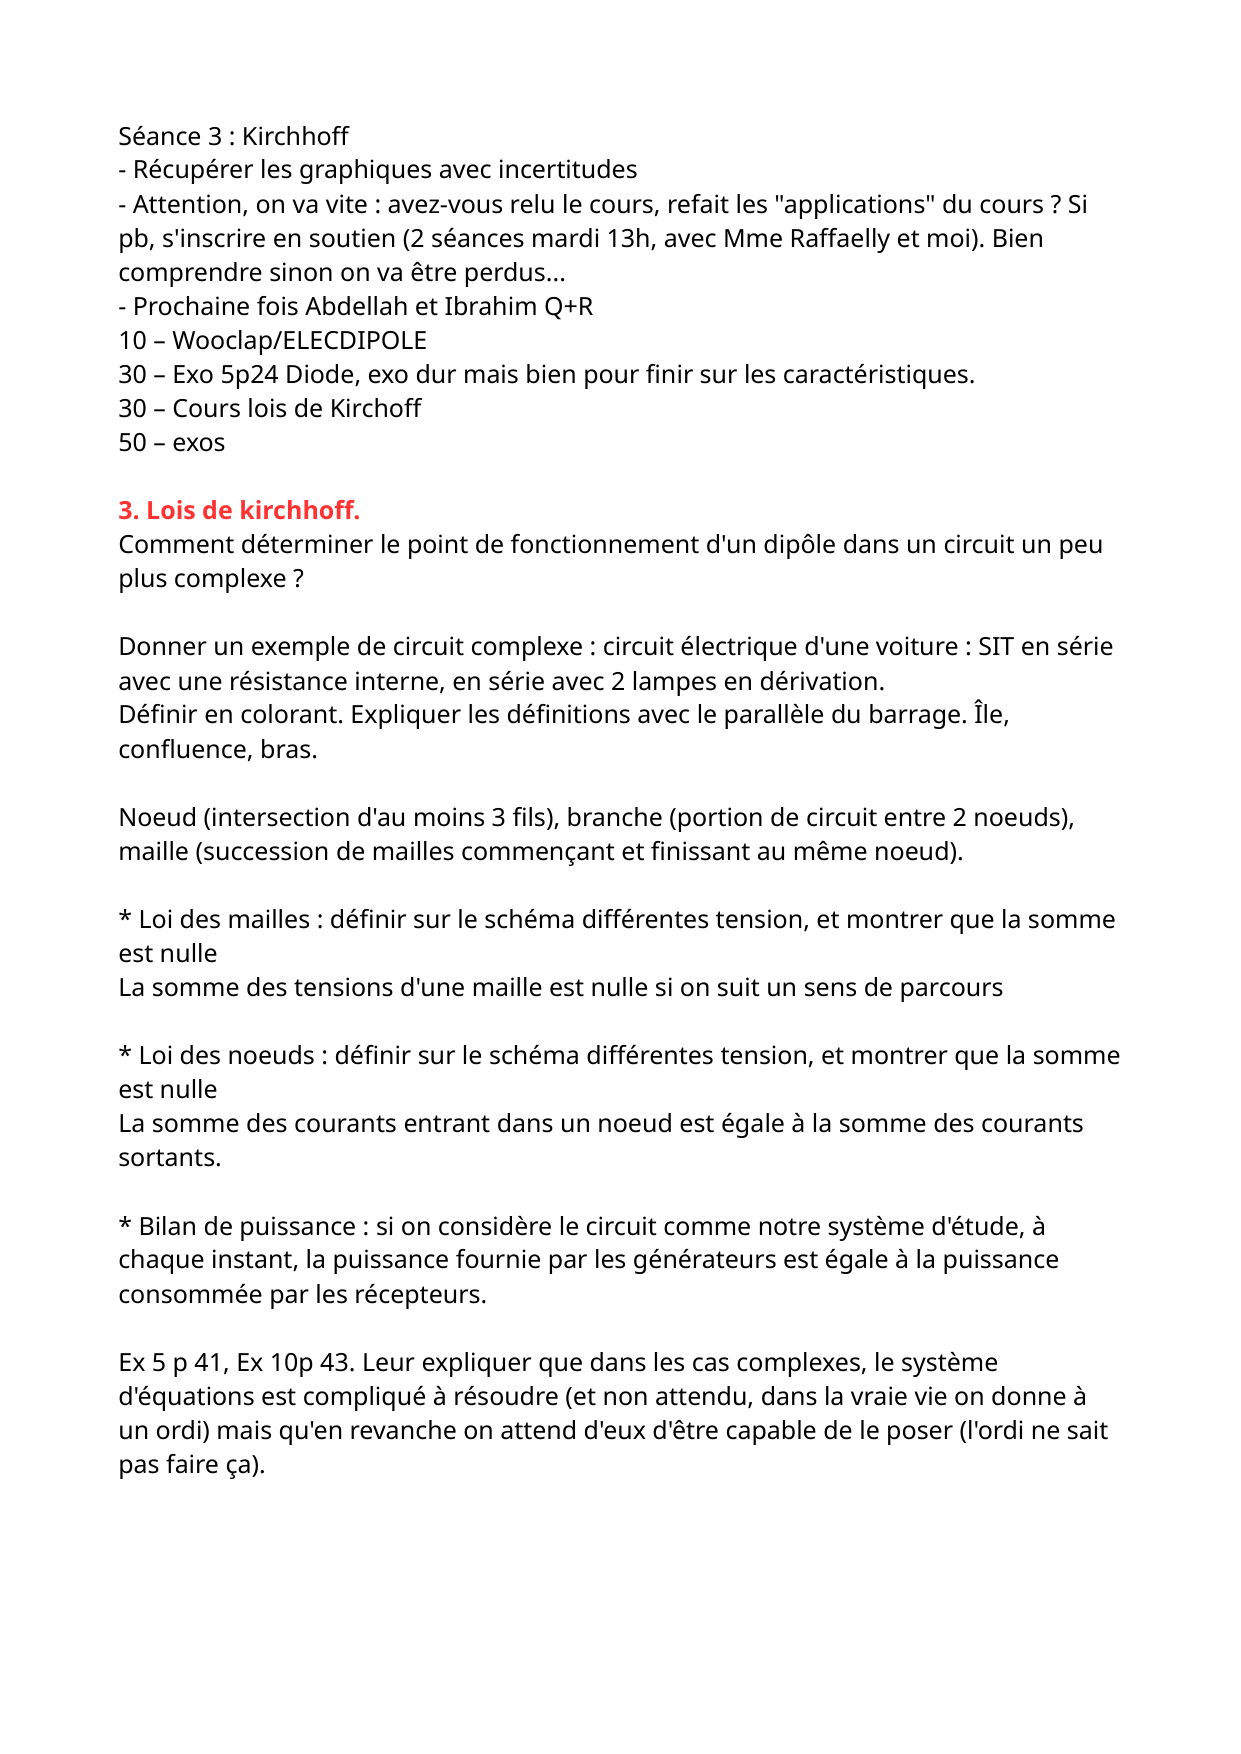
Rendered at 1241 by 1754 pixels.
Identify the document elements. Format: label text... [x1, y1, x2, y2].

text 50 – exos [118, 425, 1122, 459]
text 10 – Wooclap/ELECDIPOLE [118, 322, 1122, 357]
text Séance 3 : Kirchhoff [118, 118, 1122, 152]
text Noeud (intersection d'au moins 3 fils), branche (portion de circuit entre 2 noeuds), maille (succession de mailles commençant et finissant au même noeud). [118, 799, 1122, 867]
text 30 – Cours lois de Kirchoff [118, 391, 1122, 425]
text La somme des courants entrant dans un noeud est égale à la somme des courants sortants. [118, 1106, 1122, 1174]
text Définir en colorant. Expliquer les définitions avec le parallèle du barrage. Île, confluence, bras. [118, 697, 1122, 765]
text Ex 5 p 41, Ex 10p 43. Leur expliquer que dans les cas complexes, le système d'équations est compliqué à résoudre (et non attendu, dans la vraie vie on donne à un ordi) mais qu'en revanche on attend d'eux d'être capable de le poser (l'ordi ne sait pas faire ça). [118, 1344, 1122, 1481]
text Comment déterminer le point de fonctionnement d'un dipôle dans un circuit un peu plus complexe ? [118, 527, 1122, 595]
text 3. Lois de kirchhoff. [118, 493, 1122, 527]
text * Loi des mailles : définir sur le schéma différentes tension, et montrer que la somme est nulle [118, 902, 1122, 970]
text - Récupérer les graphiques avec incertitudes [118, 152, 1122, 186]
text * Bilan de puissance : si on considère le circuit comme notre système d'étude, à chaque instant, la puissance fournie par les générateurs est égale à la puissance consommée par les récepteurs. [118, 1208, 1122, 1310]
text 30 – Exo 5p24 Diode, exo dur mais bien pour finir sur les caractéristiques. [118, 357, 1122, 391]
text - Prochaine fois Abdellah et Ibrahim Q+R [118, 288, 1122, 322]
text Donner un exemple de circuit complexe : circuit électrique d'une voiture : SIT en série avec une résistance interne, en série avec 2 lampes en dérivation. [118, 629, 1122, 697]
text La somme des tensions d'une maille est nulle si on suit un sens de parcours [118, 970, 1122, 1004]
text * Loi des noeuds : définir sur le schéma différentes tension, et montrer que la somme est nulle [118, 1038, 1122, 1106]
text - Attention, on va vite : avez-vous relu le cours, refait les "applications" du cours ? Si pb, s'inscrire en soutien (2 séances mardi 13h, avec Mme Raffaelly et moi). Bien comprendre sinon on va être perdus... [118, 186, 1122, 288]
